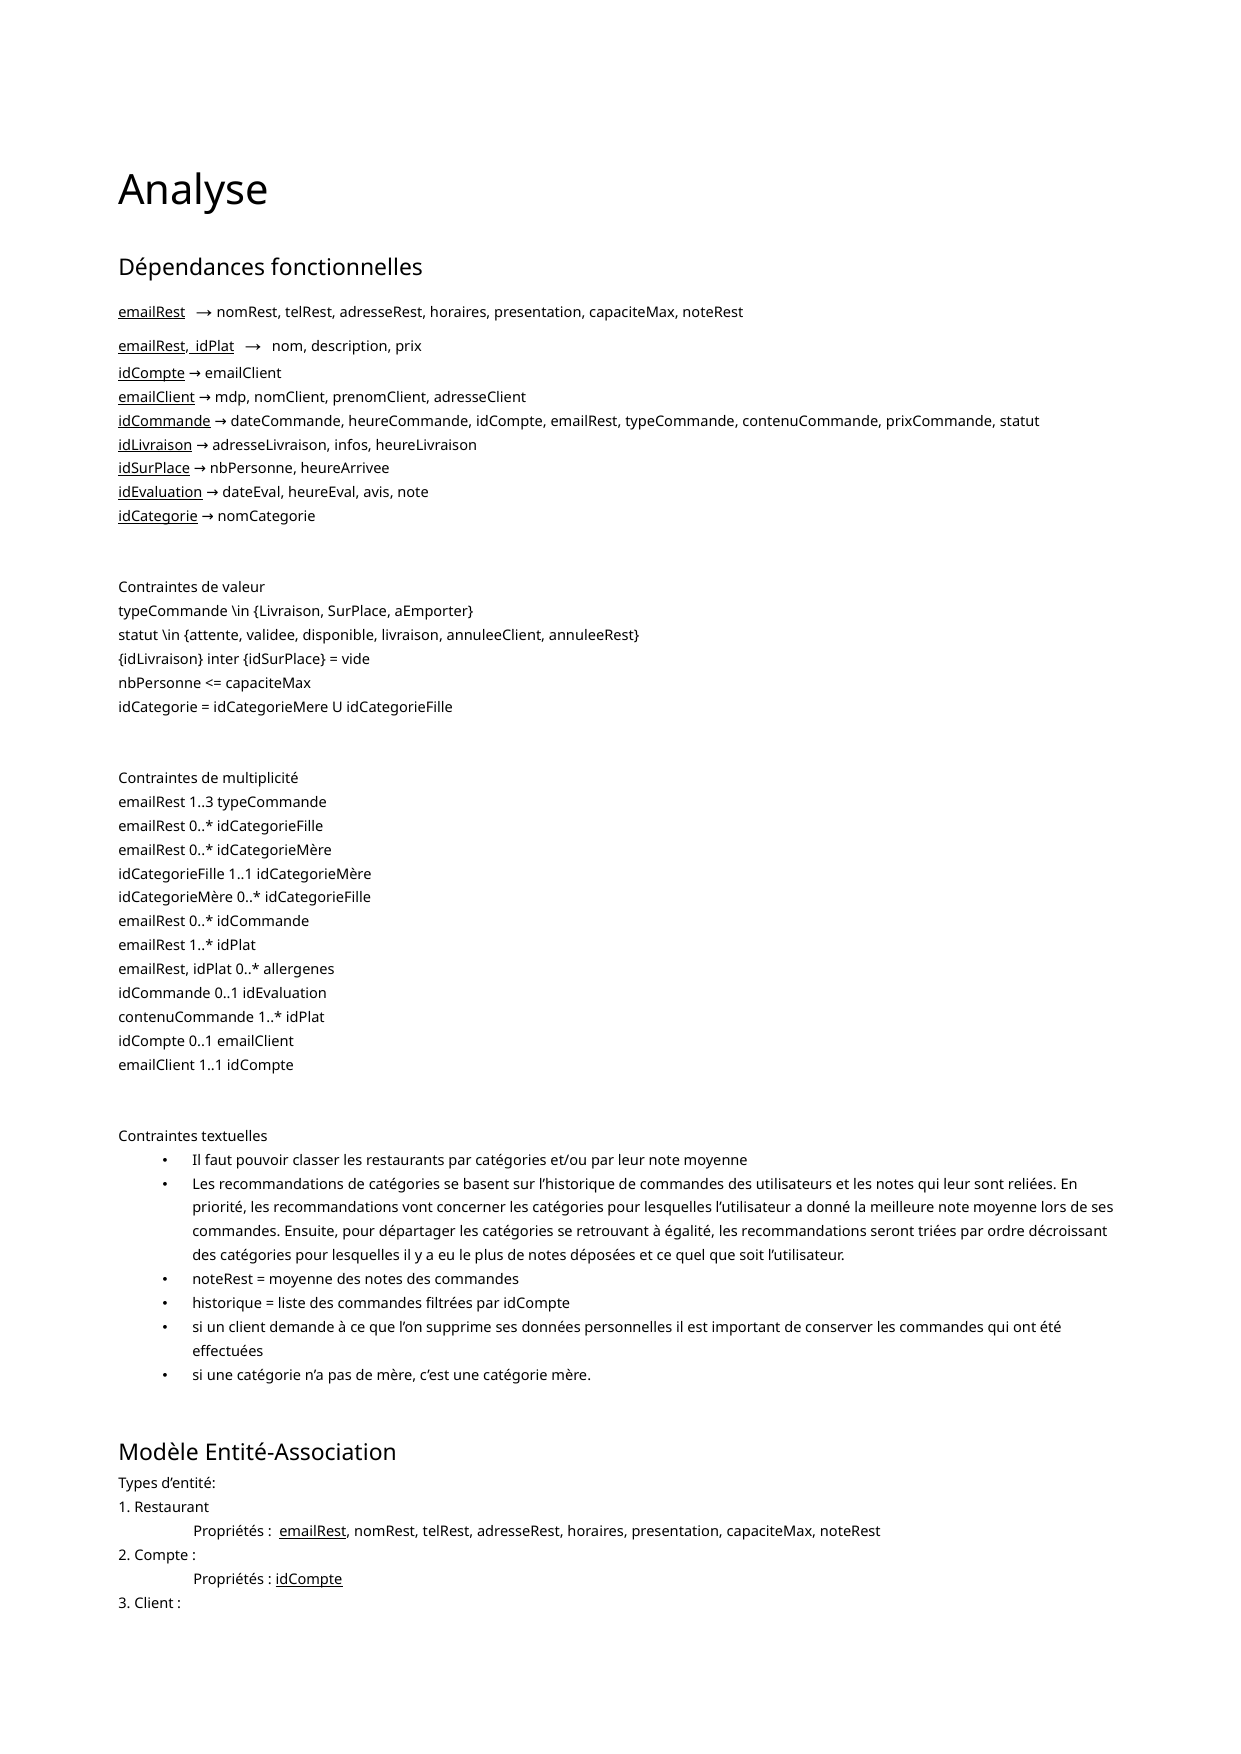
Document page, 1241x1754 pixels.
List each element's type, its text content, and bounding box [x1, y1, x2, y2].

text emailRest 1..* idPlat [118, 935, 1122, 955]
text nbPersonne <= capaciteMax [118, 673, 1122, 693]
text idCompte → emailClient [118, 363, 1122, 383]
list noteRest = moyenne des notes des commandes [162, 1269, 1122, 1289]
list Les recommandations de catégories se basent sur l’historique de commandes des utilisateurs et les notes qui leur sont reliées. En priorité, les recommandations vont concerner les catégories pour lesquelles l’utilisateur a donné la meilleure note moyenne lors de ses commandes. Ensuite, pour départager les catégories se retrouvant à égalité, les recommandations seront triées par ordre décroissant des catégories pour lesquelles il y a eu le plus de notes déposées et ce quel que soit l’utilisateur. [162, 1173, 1122, 1265]
text Contraintes textuelles [118, 1126, 1122, 1146]
text emailClient 1..1 idCompte [118, 1054, 1122, 1074]
text idCategorieMère 0..* idCategorieFille [118, 887, 1122, 907]
subtitle Analyse [118, 160, 1122, 217]
text Contraintes de multiplicité [118, 768, 1122, 788]
text contenuCommande 1..* idPlat [118, 1007, 1122, 1026]
text idCategorie = idCategorieMere U idCategorieFille [118, 697, 1122, 716]
text idLivraison → adresseLivraison, infos, heureLivraison [118, 434, 1122, 454]
text idCategorie → nomCategorie [118, 506, 1122, 526]
list si un client demande à ce que l’on supprime ses données personnelles il est important de conserver les commandes qui ont été effectuées [162, 1317, 1122, 1360]
text emailRest, idPlat → nom, description, prix [118, 328, 1122, 357]
text typeCommande \in {Livraison, SurPlace, aEmporter} [118, 601, 1122, 621]
text emailRest 1..3 typeCommande [118, 792, 1122, 812]
text idSurPlace → nbPersonne, heureArrivee [118, 458, 1122, 478]
text idCommande 0..1 idEvaluation [118, 983, 1122, 1003]
text emailRest 0..* idCommande [118, 911, 1122, 931]
list historique = liste des commandes filtrées par idCompte [162, 1293, 1122, 1313]
text emailRest 0..* idCategorieMère [118, 839, 1122, 859]
list Il faut pouvoir classer les restaurants par catégories et/ou par leur note moyenne [162, 1149, 1122, 1169]
text Contraintes de valeur [118, 577, 1122, 597]
text {idLivraison} inter {idSurPlace} = vide [118, 649, 1122, 669]
text Propriétés : idCompte [193, 1569, 1122, 1588]
text statut \in {attente, validee, disponible, livraison, annuleeClient, annuleeRest} [118, 625, 1122, 645]
text idCommande → dateCommande, heureCommande, idCompte, emailRest, typeCommande, contenuCommande, prixCommande, statut [118, 410, 1122, 430]
text idEvaluation → dateEval, heureEval, avis, note [118, 482, 1122, 502]
text Types d’entité: [118, 1473, 1122, 1493]
text idCompte 0..1 emailClient [118, 1030, 1122, 1050]
text 2. Compte : [118, 1545, 1122, 1565]
text emailRest, idPlat 0..* allergenes [118, 959, 1122, 979]
text Dépendances fonctionnelles [118, 251, 1122, 282]
list si une catégorie n’a pas de mère, c’est une catégorie mère. [162, 1364, 1122, 1384]
text 1. Restaurant [118, 1497, 1122, 1517]
text Modèle Entité-Association [118, 1436, 1122, 1467]
text emailRest →nomRest, telRest, adresseRest, horaires, presentation, capaciteMax, noteRest [118, 294, 1122, 322]
text idCategorieFille 1..1 idCategorieMère [118, 863, 1122, 883]
text Propriétés : emailRest, nomRest, telRest, adresseRest, horaires, presentation, capaciteMax, noteRest [193, 1521, 1122, 1541]
text emailClient → mdp, nomClient, prenomClient, adresseClient [118, 387, 1122, 406]
text 3. Client : [118, 1592, 1122, 1612]
text emailRest 0..* idCategorieFille [118, 816, 1122, 836]
